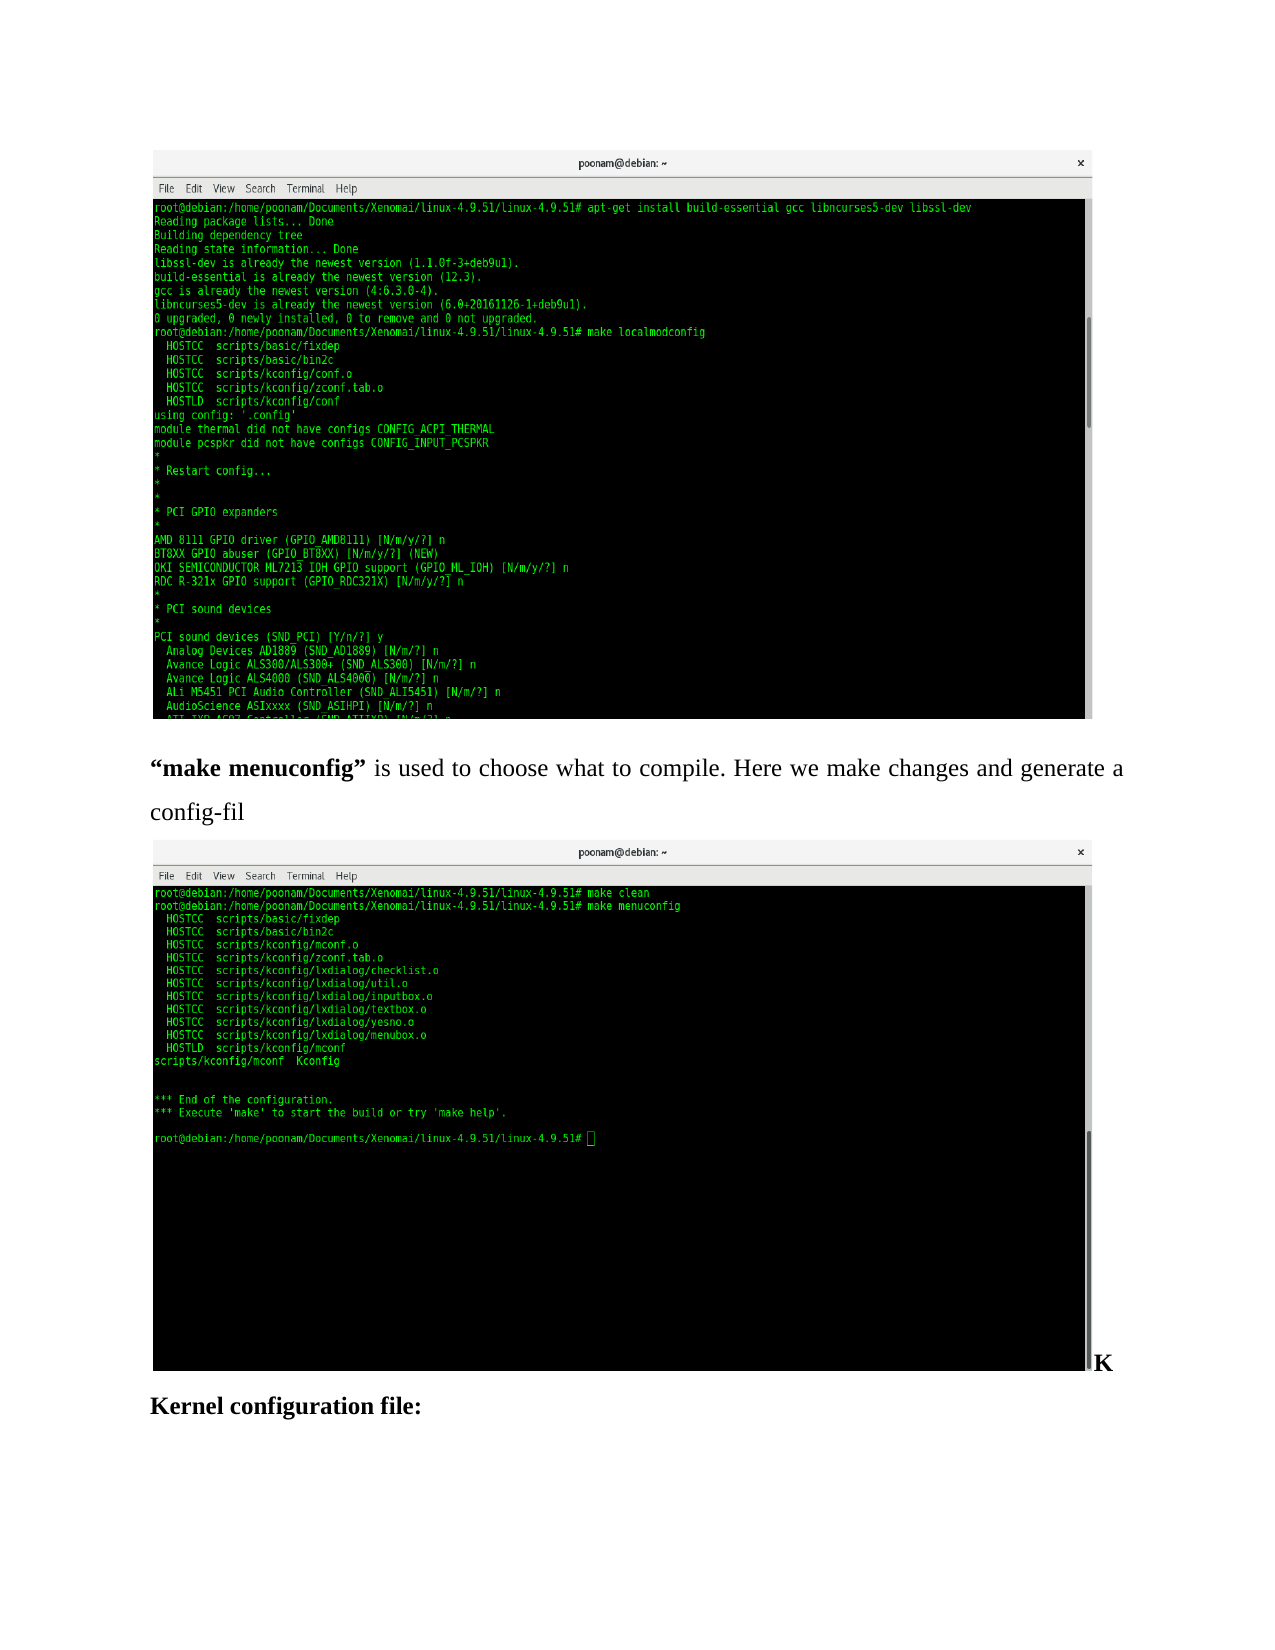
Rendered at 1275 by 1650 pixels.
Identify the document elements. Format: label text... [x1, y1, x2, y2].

picture [153, 839, 1093, 1371]
text “make menuconfig” is used to choose what to compile. Here we make changes and generate a config-filKKernel configuration file: [150, 753, 1125, 1419]
picture [153, 150, 1093, 719]
